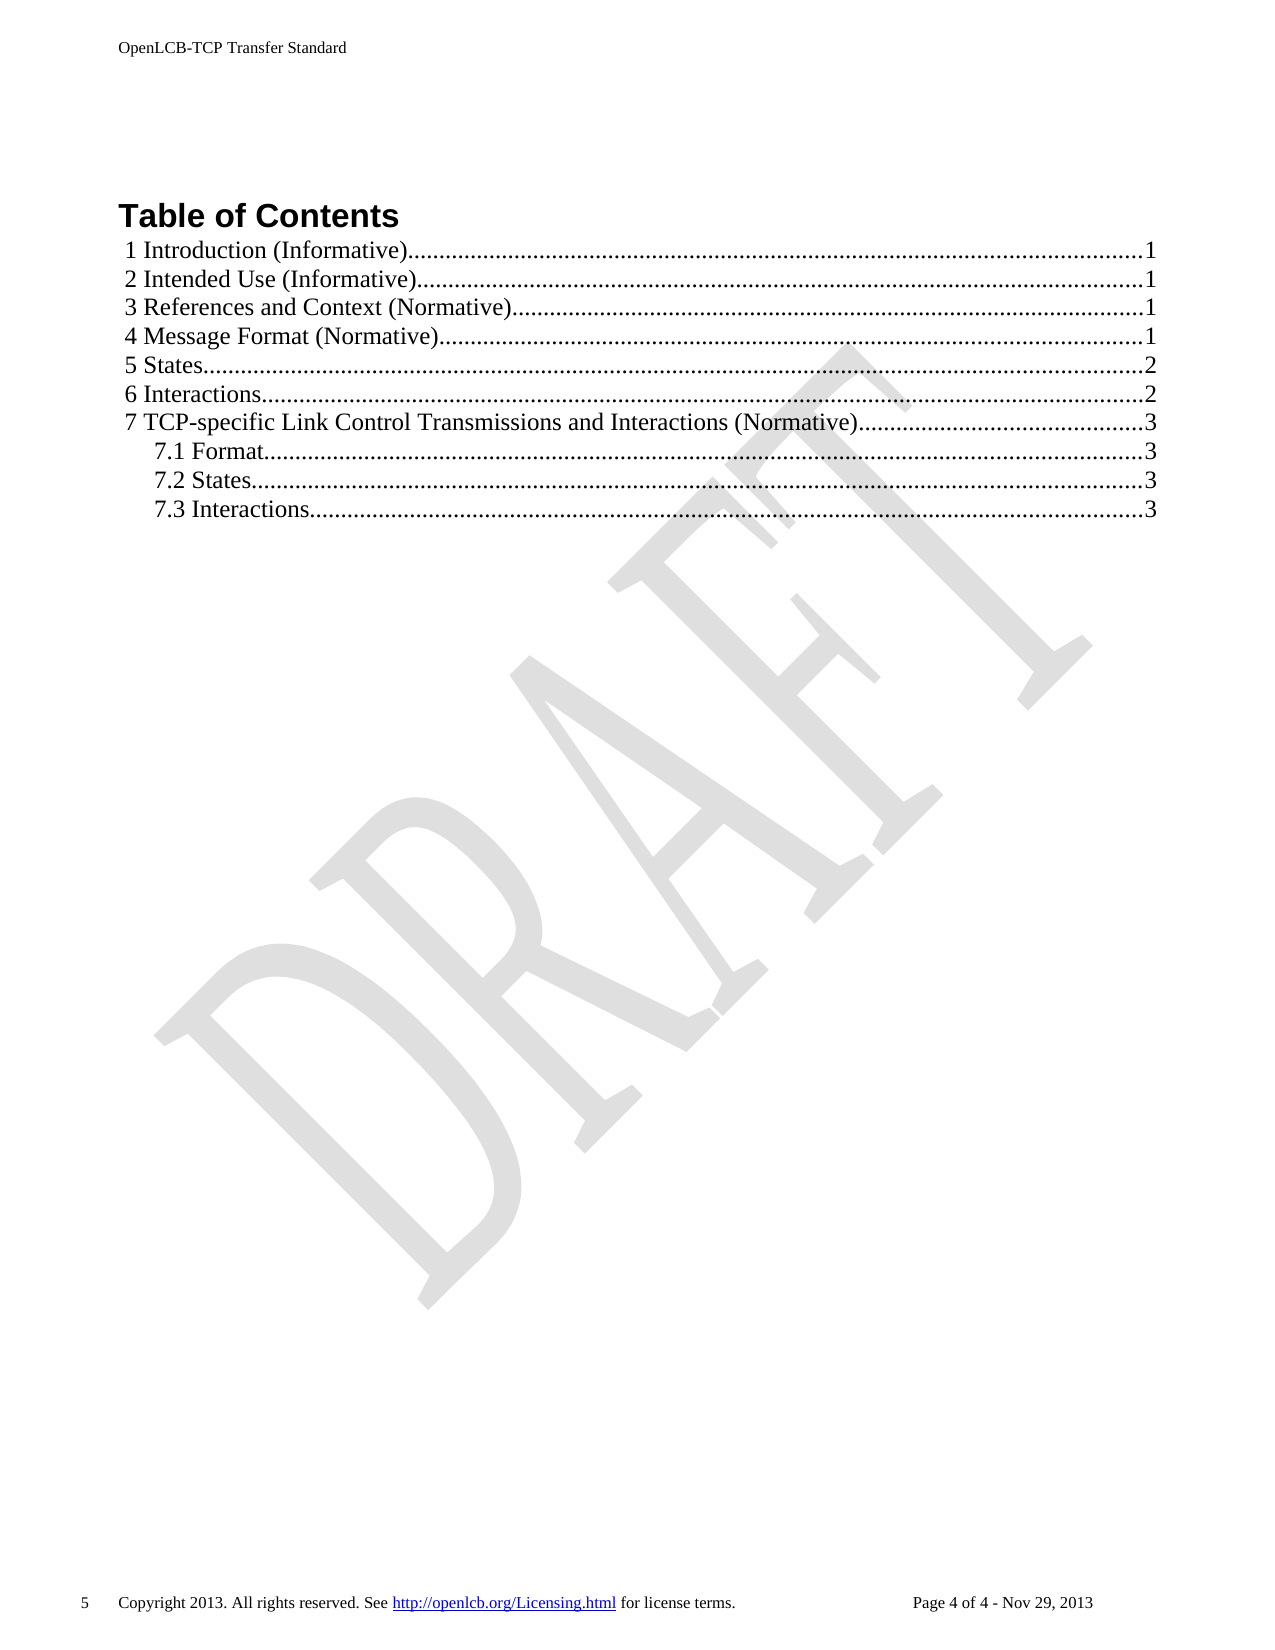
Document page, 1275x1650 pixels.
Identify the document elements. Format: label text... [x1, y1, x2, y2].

text 7 TCP-specific Link Control Transmissions and Interactions (Normative) 3 [118, 407, 781, 436]
text 3 References and Context (Normative) 1 [118, 292, 1157, 321]
text 4 Message Format (Normative) 1 [118, 321, 1157, 350]
text 6 Interactions 2 [118, 379, 809, 407]
text 7.3 Interactions 3 [707, 509, 738, 522]
text 7.2 States 3 [148, 465, 752, 494]
text 7.1 Format 3 [148, 436, 752, 465]
text 5 States 2 [118, 350, 838, 379]
text 7.1 Format 3 [764, 436, 826, 465]
text 7.3 Interactions 3 [772, 494, 883, 522]
text 7.2 States 3 [757, 465, 855, 494]
text 2 Intended Use (Informative) 1 [118, 264, 1157, 292]
text 6 Interactions 2 [887, 379, 1157, 407]
text 7.3 Interactions 3 [148, 494, 694, 522]
text 1 Introduction (Informative) 1 [118, 235, 1157, 264]
text 7.3 Interactions 3 [898, 494, 1157, 522]
text 6 Interactions 2 [820, 379, 897, 407]
subtitle Table of Contents [118, 196, 1157, 235]
text 7 TCP-specific Link Control Transmissions and Interactions (Normative) 3 [815, 407, 1157, 436]
text 7.1 Format 3 [840, 436, 1157, 465]
text 5 States 2 [858, 350, 1157, 379]
text 7.2 States 3 [869, 465, 1157, 494]
text 7.3 Interactions 3 [732, 494, 780, 522]
